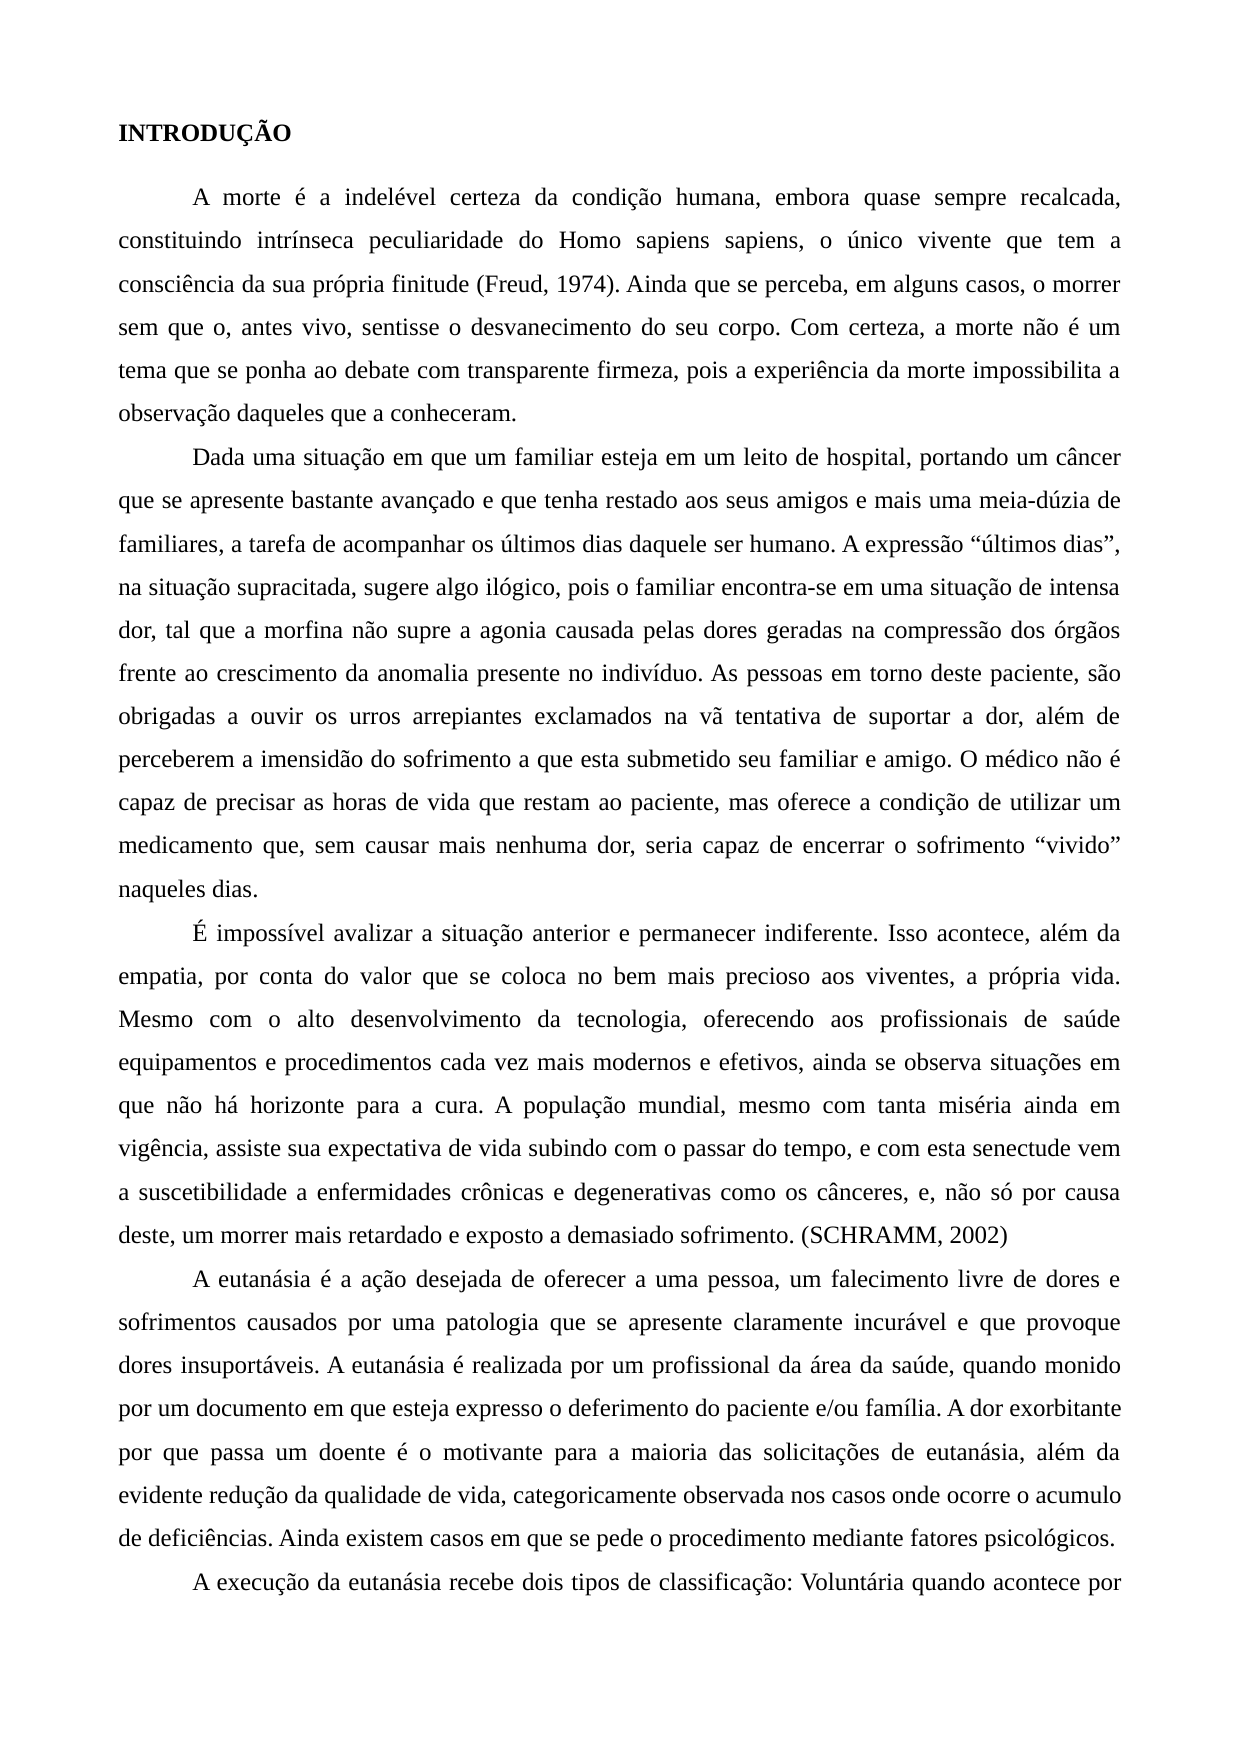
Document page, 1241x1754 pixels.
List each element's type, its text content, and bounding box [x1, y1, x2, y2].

text A eutanásia é a ação desejada de oferecer a uma pessoa, um falecimento livre de dores e sofrimentos causados por uma patologia que se apresente claramente incurável e que provoque dores insuportáveis. A eutanásia é realizada por um profissional da área da saúde, quando monido por um documento em que esteja expresso o deferimento do paciente e/ou família. A dor exorbitante por que passa um doente é o motivante para a maioria das solicitações de eutanásia, além da evidente redução da qualidade de vida, categoricamente observada nos casos onde ocorre o acumulo de deficiências. Ainda existem casos em que se pede o procedimento mediante fatores psicológicos. [118, 1264, 1122, 1552]
text A morte é a indelével certeza da condição humana, embora quase sempre recalcada, constituindo intrínseca peculiaridade do Homo sapiens sapiens, o único vivente que tem a consciência da sua própria finitude (Freud, 1974). Ainda que se perceba, em alguns casos, o morrer sem que o, antes vivo, sentisse o desvanecimento do seu corpo. Com certeza, a morte não é um tema que se ponha ao debate com transparente firmeza, pois a experiência da morte impossibilita a observação daqueles que a conheceram. [118, 182, 1122, 427]
text INTRODUÇÃO [118, 118, 1122, 147]
text A execução da eutanásia recebe dois tipos de classificação: Voluntária quando acontece por [118, 1567, 1122, 1596]
text Dada uma situação em que um familiar esteja em um leito de hospital, portando um câncer que se apresente bastante avançado e que tenha restado aos seus amigos e mais uma meia-dúzia de familiares, a tarefa de acompanhar os últimos dias daquele ser humano. A expressão “últimos dias”, na situação supracitada, sugere algo ilógico, pois o familiar encontra-se em uma situação de intensa dor, tal que a morfina não supre a agonia causada pelas dores geradas na compressão dos órgãos frente ao crescimento da anomalia presente no indivíduo. As pessoas em torno deste paciente, são obrigadas a ouvir os urros arrepiantes exclamados na vã tentativa de suportar a dor, além de perceberem a imensidão do sofrimento a que esta submetido seu familiar e amigo. O médico não é capaz de precisar as horas de vida que restam ao paciente, mas oferece a condição de utilizar um medicamento que, sem causar mais nenhuma dor, seria capaz de encerrar o sofrimento “vivido” naqueles dias. [118, 442, 1122, 902]
text É impossível avalizar a situação anterior e permanecer indiferente. Isso acontece, além da empatia, por conta do valor que se coloca no bem mais precioso aos viventes, a própria vida. Mesmo com o alto desenvolvimento da tecnologia, oferecendo aos profissionais de saúde equipamentos e procedimentos cada vez mais modernos e efetivos, ainda se observa situações em que não há horizonte para a cura. A população mundial, mesmo com tanta miséria ainda em vigência, assiste sua expectativa de vida subindo com o passar do tempo, e com esta senectude vem a suscetibilidade a enfermidades crônicas e degenerativas como os cânceres, e, não só por causa deste, um morrer mais retardado e exposto a demasiado sofrimento. (SCHRAMM, 2002) [118, 918, 1122, 1248]
